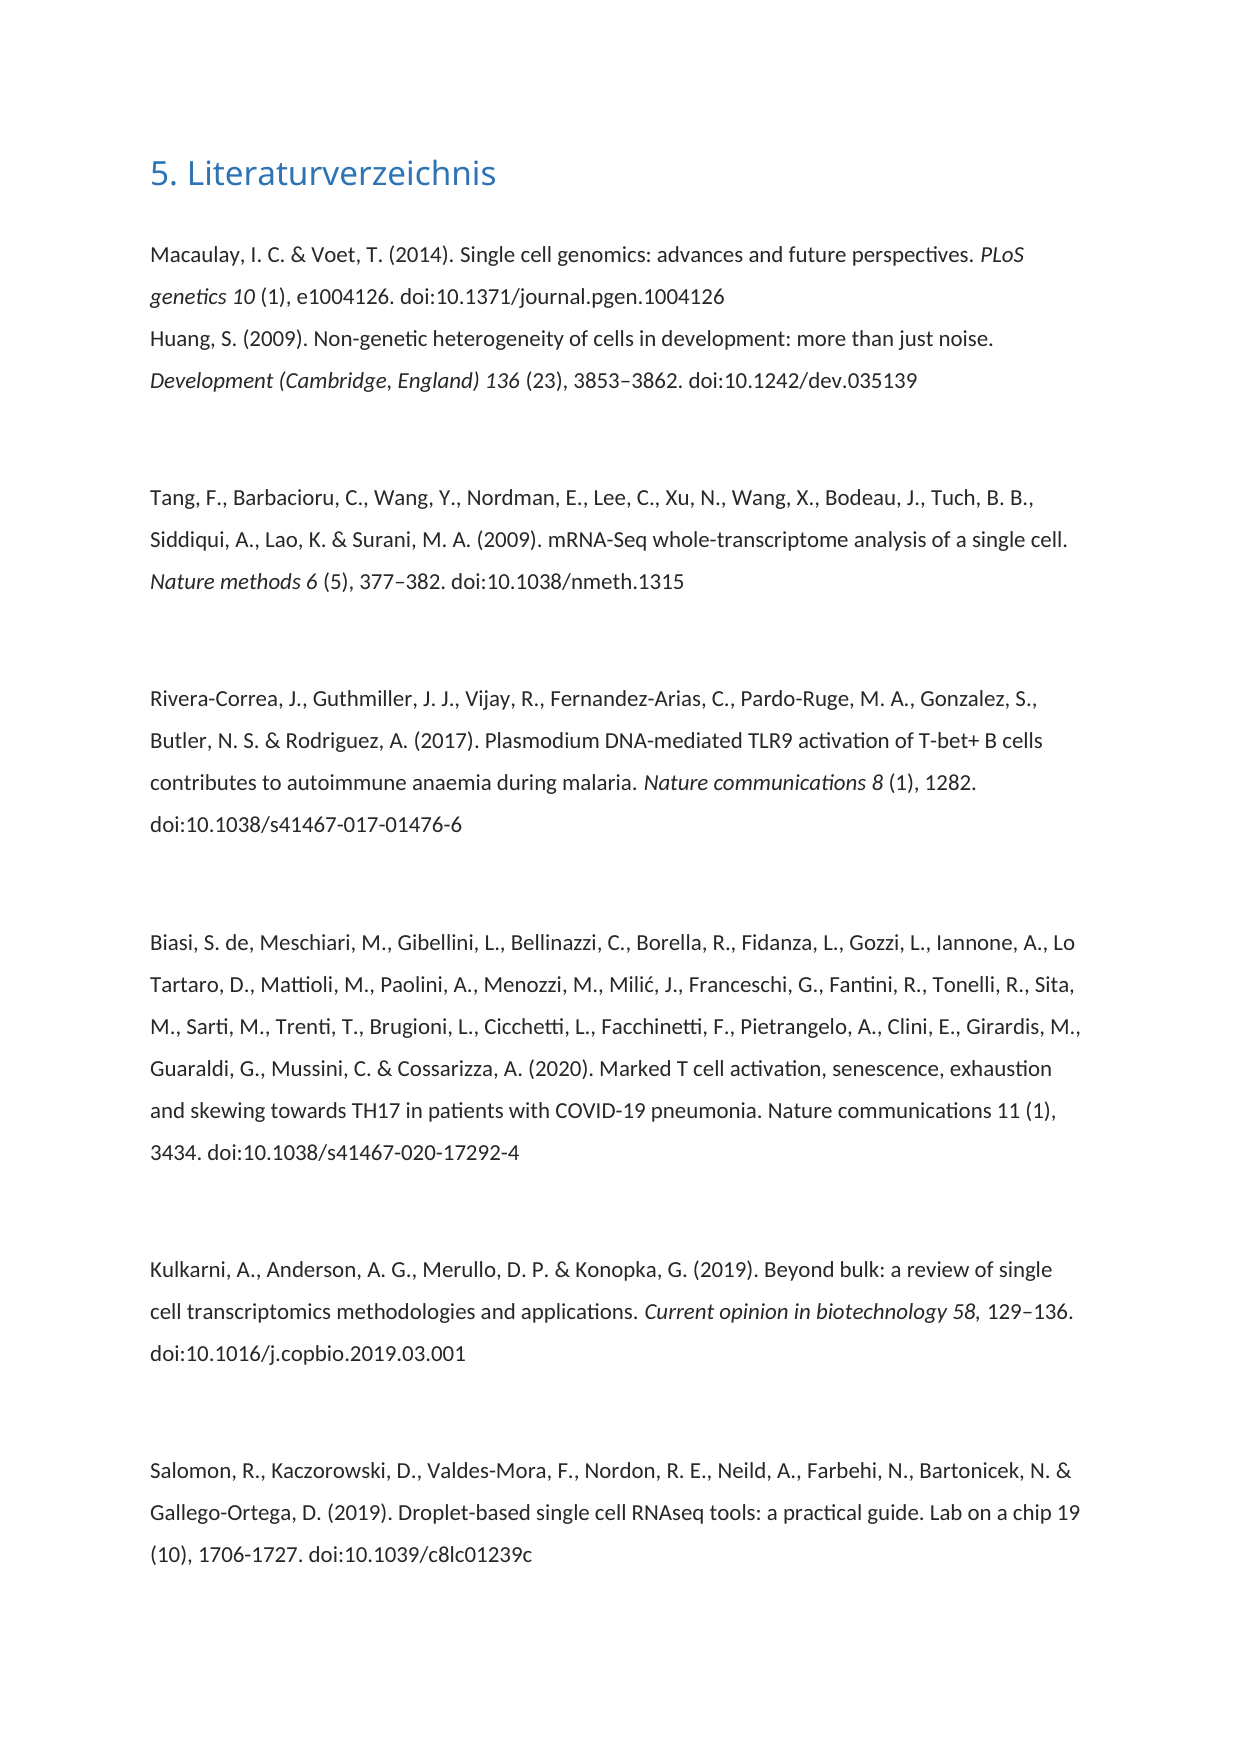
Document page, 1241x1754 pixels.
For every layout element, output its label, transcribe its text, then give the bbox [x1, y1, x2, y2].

subtitle 5. Literaturverzeichnis [150, 150, 1090, 195]
text Kulkarni, A., Anderson, A. G., Merullo, D. P. & Konopka, G. (2019). Beyond bulk: a review of single cell transcriptomics methodologies and applications. Current opinion in biotechnology 58, 129–136. doi:10.1016/j.copbio.2019.03.001 [150, 1255, 1090, 1367]
text Tang, F., Barbacioru, C., Wang, Y., Nordman, E., Lee, C., Xu, N., Wang, X., Bodeau, J., Tuch, B. B., Siddiqui, A., Lao, K. & Surani, M. A. (2009). mRNA-Seq whole-transcriptome analysis of a single cell. Nature methods 6 (5), 377–382. doi:10.1038/nmeth.1315 [150, 483, 1090, 595]
text Rivera-Correa, J., Guthmiller, J. J., Vijay, R., Fernandez-Arias, C., Pardo-Ruge, M. A., Gonzalez, S., Butler, N. S. & Rodriguez, A. (2017). Plasmodium DNA-mediated TLR9 activation of T-bet+ B cells contributes to autoimmune anaemia during malaria. Nature communications 8 (1), 1282. doi:10.1038/s41467-017-01476-6 [150, 684, 1090, 838]
text Salomon, R., Kaczorowski, D., Valdes-Mora, F., Nordon, R. E., Neild, A., Farbehi, N., Bartonicek, N. & Gallego-Ortega, D. (2019). Droplet-based single cell RNAseq tools: a practical guide. Lab on a chip 19 (10), 1706-1727. doi:10.1039/c8lc01239c [150, 1456, 1090, 1568]
text Biasi, S. de, Meschiari, M., Gibellini, L., Bellinazzi, C., Borella, R., Fidanza, L., Gozzi, L., Iannone, A., Lo Tartaro, D., Mattioli, M., Paolini, A., Menozzi, M., Milić, J., Franceschi, G., Fantini, R., Tonelli, R., Sita, M., Sarti, M., Trenti, T., Brugioni, L., Cicchetti, L., Facchinetti, F., Pietrangelo, A., Clini, E., Girardis, M., Guaraldi, G., Mussini, C. & Cossarizza, A. (2020). Marked T cell activation, senescence, exhaustion and skewing towards TH17 in patients with COVID-19 pneumonia. Nature communications 11 (1), 3434. doi:10.1038/s41467-020-17292-4 [150, 928, 1090, 1166]
text Macaulay, I. C. & Voet, T. (2014). Single cell genomics: advances and future perspectives. PLoS genetics 10 (1), e1004126. doi:10.1371/journal.pgen.1004126 Huang, S. (2009). Non-genetic heterogeneity of cells in development: more than just noise. Development (Cambridge, England) 136 (23), 3853–3862. doi:10.1242/dev.035139 [150, 198, 1090, 394]
